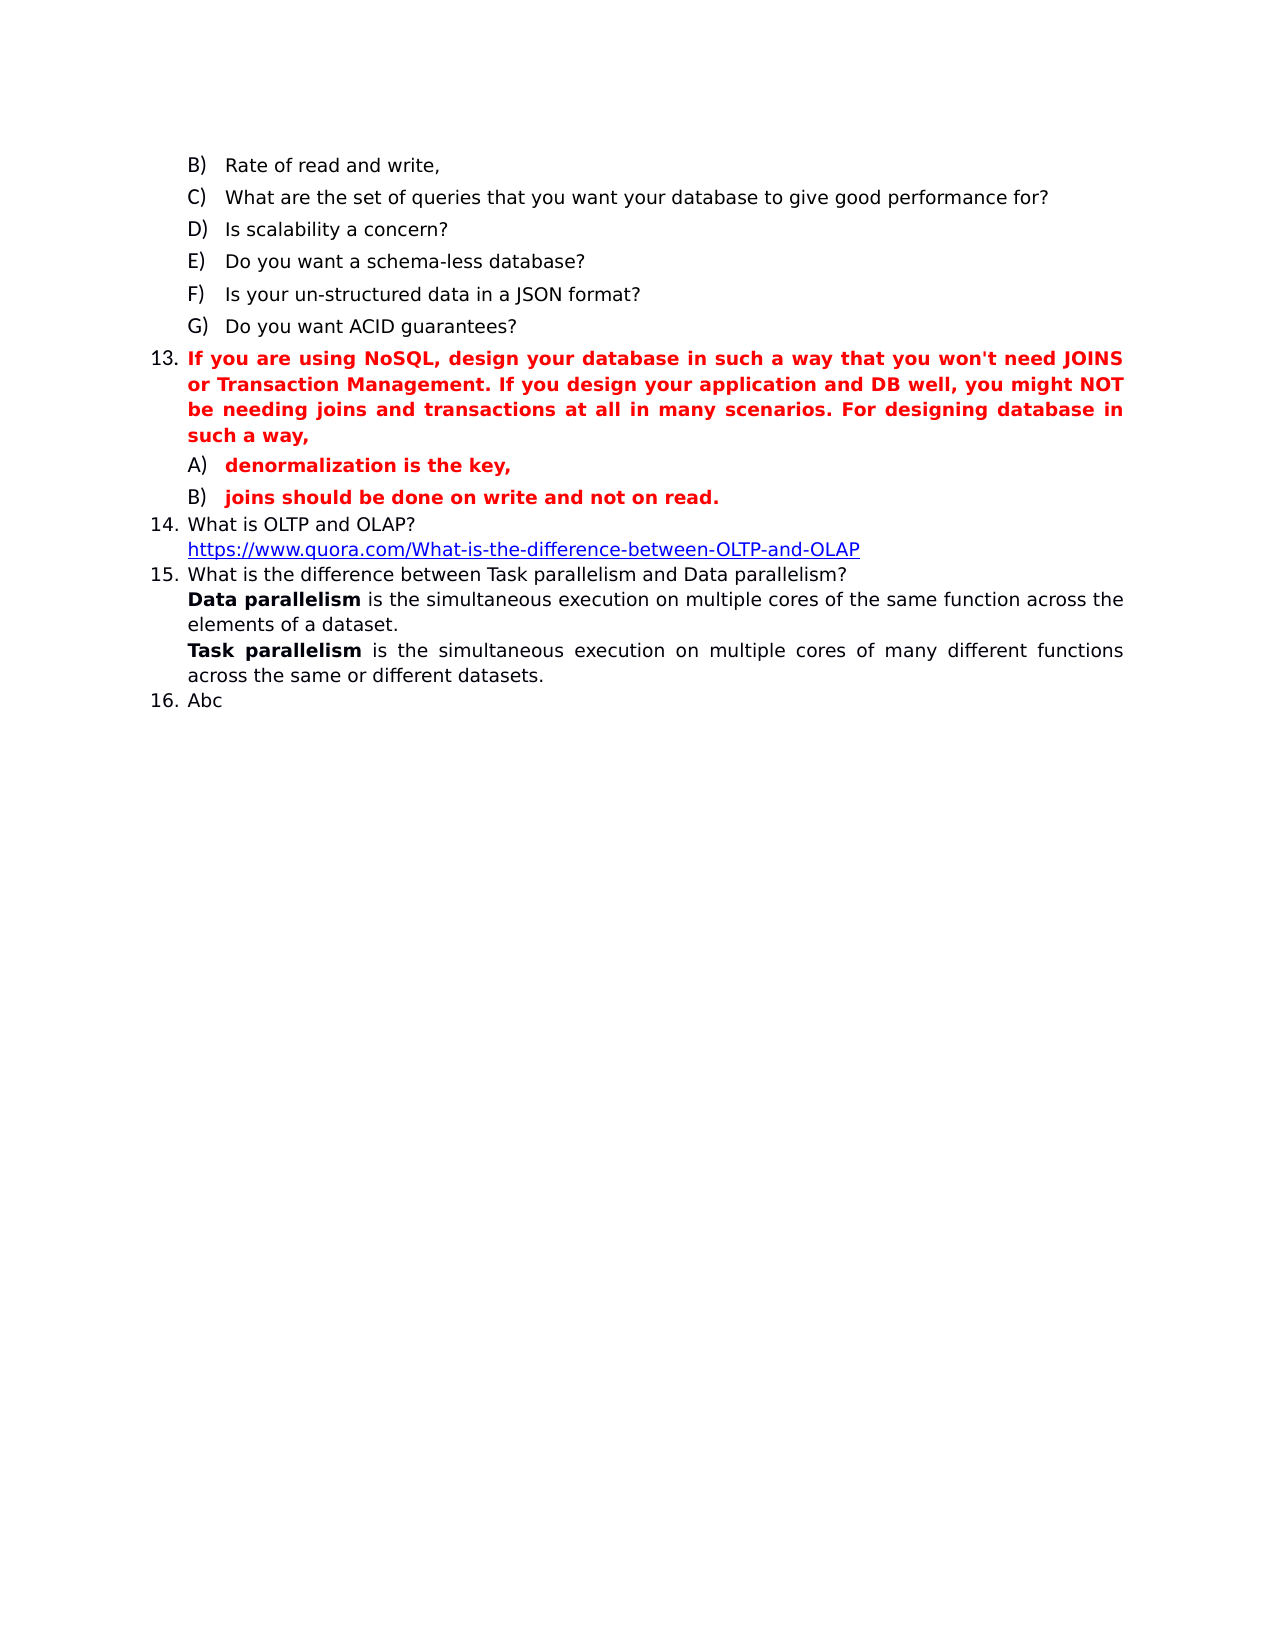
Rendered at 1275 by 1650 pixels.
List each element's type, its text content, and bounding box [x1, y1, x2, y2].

list Do you want a schema-less database? [187, 247, 1125, 274]
list Abc [150, 690, 1125, 712]
list joins should be done on write and not on read. [187, 482, 1125, 510]
list What is the difference between Task parallelism and Data parallelism? [150, 564, 1125, 586]
list Data parallelism is the simultaneous execution on multiple cores of the same function across the elements of a dataset. [150, 589, 1125, 636]
list https://www.quora.com/What-is-the-difference-between-OLTP-and-OLAP [150, 539, 1125, 561]
list What are the set of queries that you want your database to give good performance for? [187, 182, 1125, 210]
list What is OLTP and OLAP? [150, 514, 1125, 536]
list Do you want ACID guarantees? [187, 311, 1125, 339]
list If you are using NoSQL, design your database in such a way that you won't need JOINS or Transaction Management. If you design your application and DB well, you might NOT be needing joins and transactions at all in many scenarios. For designing database in such a way, [150, 343, 1125, 446]
list Is scalability a concern? [187, 214, 1125, 242]
list Task parallelism is the simultaneous execution on multiple cores of many different functions across the same or different datasets. [150, 639, 1125, 687]
list denormalization is the key, [187, 450, 1125, 478]
list Rate of read and write, [187, 150, 1125, 178]
list Is your un-structured data in a JSON format? [187, 279, 1125, 307]
